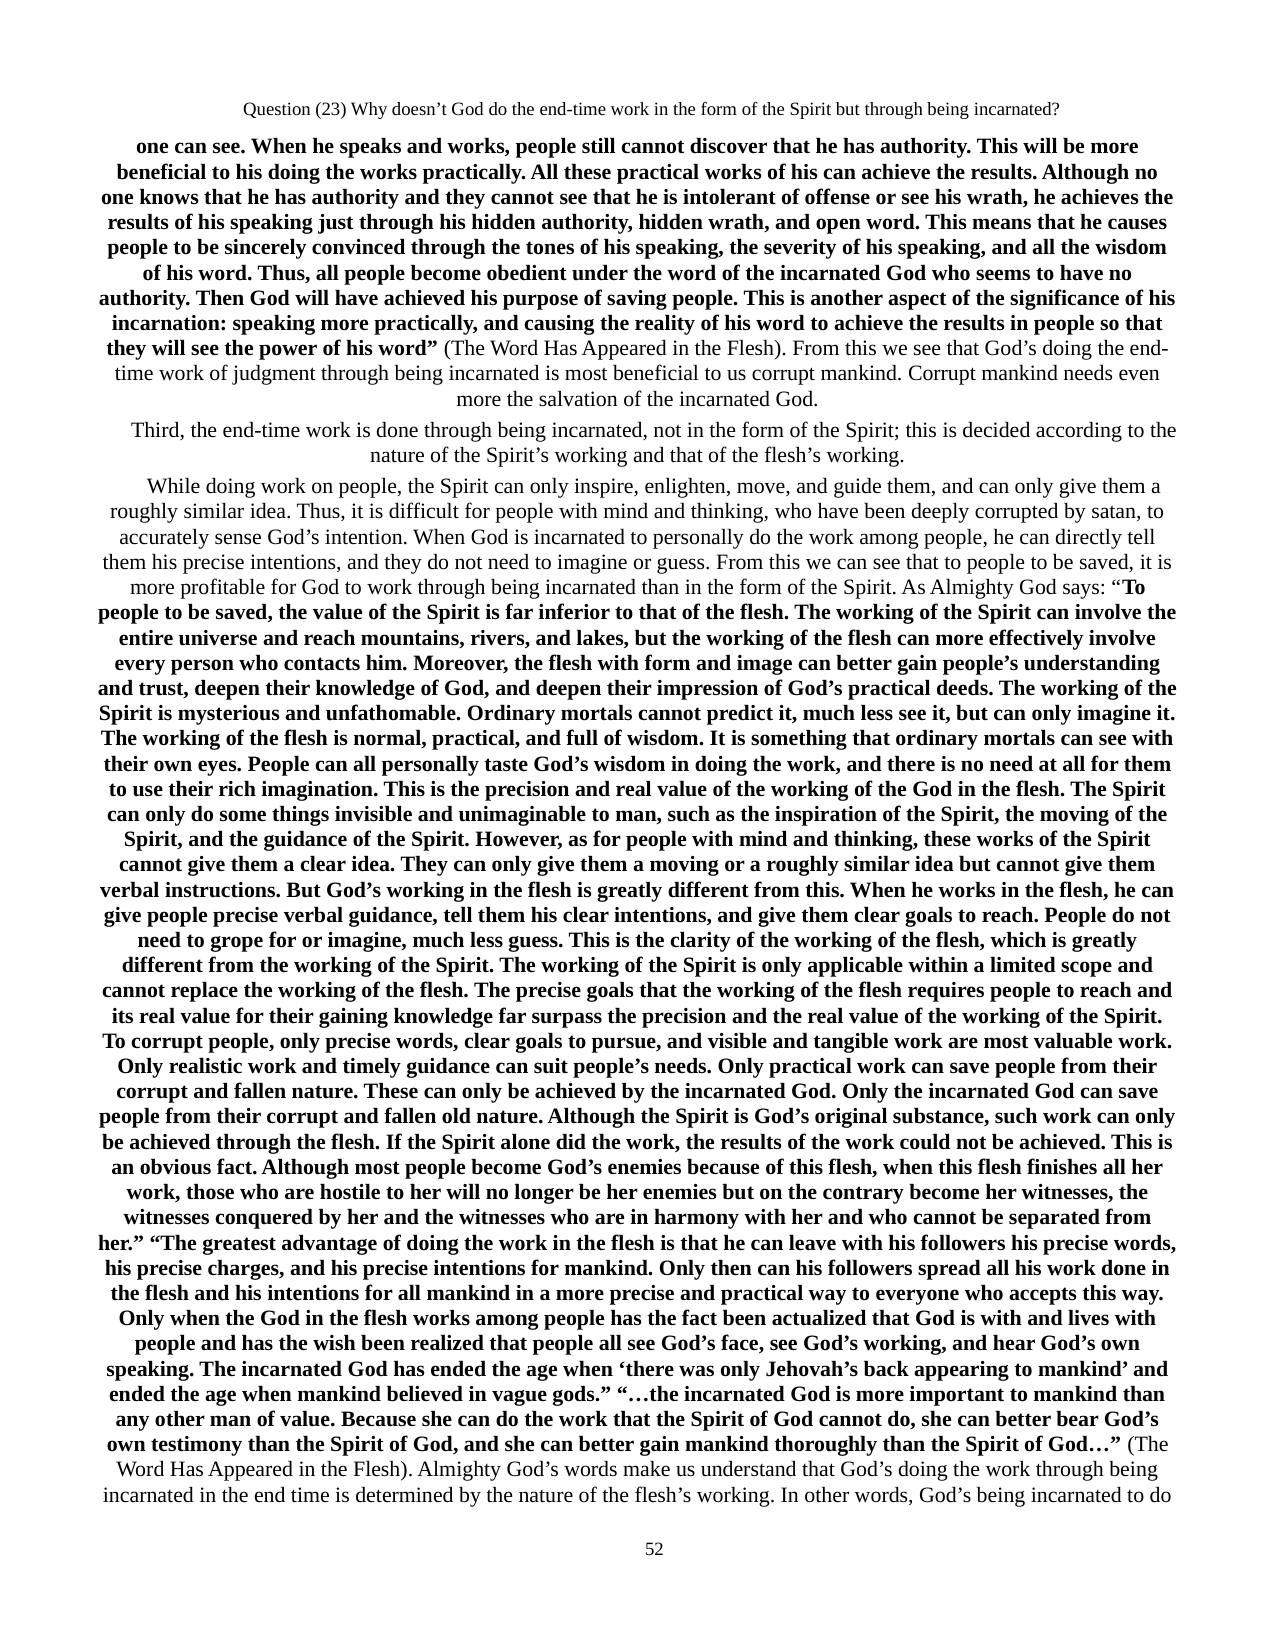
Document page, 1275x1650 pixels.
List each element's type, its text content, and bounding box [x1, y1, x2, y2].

text one can see. When he speaks and works, people still cannot discover that he has authority. This will be more beneficial to his doing the works practically. All these practical works of his can achieve the results. Although no one knows that he has authority and they cannot see that he is intolerant of offense or see his wrath, he achieves the results of his speaking just through his hidden authority, hidden wrath, and open word. This means that he causes people to be sincerely convinced through the tones of his speaking, the severity of his speaking, and all the wisdom of his word. Thus, all people become obedient under the word of the incarnated God who seems to have no authority. Then God will have achieved his purpose of saving people. This is another aspect of the significance of his incarnation: speaking more practically, and causing the reality of his word to achieve the results in people so that they will see the power of his word” (The Word Has Appeared in the Flesh). From this we see that God’s doing the end-time work of judgment through being incarnated is most beneficial to us corrupt mankind. Corrupt mankind needs even more the salvation of the incarnated God. [97, 133, 1177, 411]
text Third, the end-time work is done through being incarnated, not in the form of the Spirit; this is decided according to the nature of the Spirit’s working and that of the flesh’s working. [97, 417, 1177, 467]
text While doing work on people, the Spirit can only inspire, enlighten, move, and guide them, and can only give them a roughly similar idea. Thus, it is difficult for people with mind and thinking, who have been deeply corrupted by satan, to accurately sense God’s intention. When God is incarnated to personally do the work among people, he can directly tell them his precise intentions, and they do not need to imagine or guess. From this we can see that to people to be saved, it is more profitable for God to work through being incarnated than in the form of the Spirit. As Almighty God says: “To people to be saved, the value of the Spirit is far inferior to that of the flesh. The working of the Spirit can involve the entire universe and reach mountains, rivers, and lakes, but the working of the flesh can more effectively involve every person who contacts him. Moreover, the flesh with form and image can better gain people’s understanding and trust, deepen their knowledge of God, and deepen their impression of God’s practical deeds. The working of the Spirit is mysterious and unfathomable. Ordinary mortals cannot predict it, much less see it, but can only imagine it. The working of the flesh is normal, practical, and full of wisdom. It is something that ordinary mortals can see with their own eyes. People can all personally taste God’s wisdom in doing the work, and there is no need at all for them to use their rich imagination. This is the precision and real value of the working of the God in the flesh. The Spirit can only do some things invisible and unimaginable to man, such as the inspiration of the Spirit, the moving of the Spirit, and the guidance of the Spirit. However, as for people with mind and thinking, these works of the Spirit cannot give them a clear idea. They can only give them a moving or a roughly similar idea but cannot give them verbal instructions. But God’s working in the flesh is greatly different from this. When he works in the flesh, he can give people precise verbal guidance, tell them his clear intentions, and give them clear goals to reach. People do not need to grope for or imagine, much less guess. This is the clarity of the working of the flesh, which is greatly different from the working of the Spirit. The working of the Spirit is only applicable within a limited scope and cannot replace the working of the flesh. The precise goals that the working of the flesh requires people to reach and its real value for their gaining knowledge far surpass the precision and the real value of the working of the Spirit. To corrupt people, only precise words, clear goals to pursue, and visible and tangible work are most valuable work. Only realistic work and timely guidance can suit people’s needs. Only practical work can save people from their corrupt and fallen nature. These can only be achieved by the incarnated God. Only the incarnated God can save people from their corrupt and fallen old nature. Although the Spirit is God’s original substance, such work can only be achieved through the flesh. If the Spirit alone did the work, the results of the work could not be achieved. This is an obvious fact. Although most people become God’s enemies because of this flesh, when this flesh finishes all her work, those who are hostile to her will no longer be her enemies but on the contrary become her witnesses, the witnesses conquered by her and the witnesses who are in harmony with her and who cannot be separated from her.” “The greatest advantage of doing the work in the flesh is that he can leave with his followers his precise words, his precise charges, and his precise intentions for mankind. Only then can his followers spread all his work done in the flesh and his intentions for all mankind in a more precise and practical way to everyone who accepts this way. Only when the God in the flesh works among people has the fact been actualized that God is with and lives with people and has the wish been realized that people all see God’s face, see God’s working, and hear God’s own speaking. The incarnated God has ended the age when ‘there was only Jehovah’s back appearing to mankind’ and ended the age when mankind believed in vague gods.” “…the incarnated God is more important to mankind than any other man of value. Because she can do the work that the Spirit of God cannot do, she can better bear God’s own testimony than the Spirit of God, and she can better gain mankind thoroughly than the Spirit of God…” (The Word Has Appeared in the Flesh). Almighty God’s words make us understand that God’s doing the work through being incarnated in the end time is determined by the nature of the flesh’s working. In other words, God’s being incarnated to do [97, 473, 1177, 1507]
